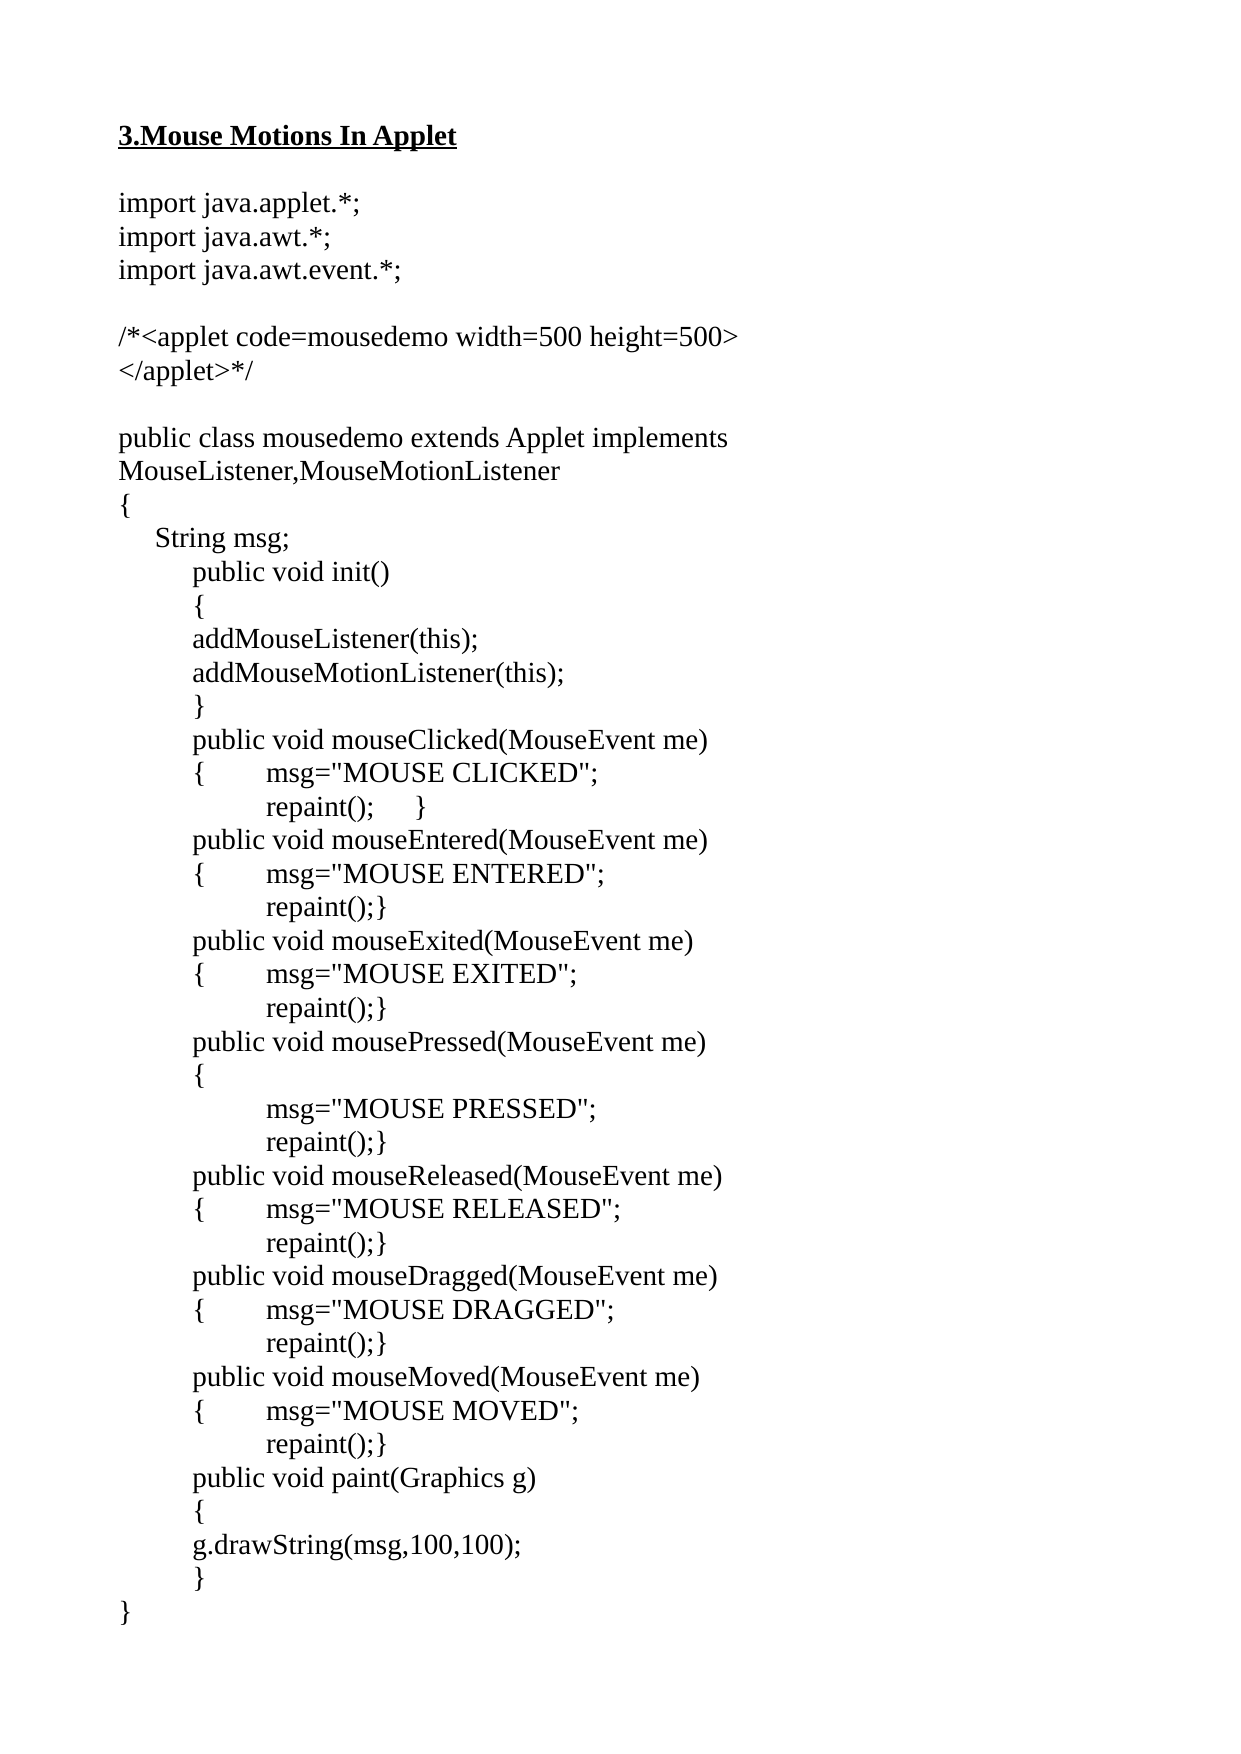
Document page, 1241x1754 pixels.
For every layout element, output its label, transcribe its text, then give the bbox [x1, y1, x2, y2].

text { [118, 1057, 1122, 1091]
text </applet>*/ [118, 353, 1122, 386]
text public void mouseClicked(MouseEvent me) [118, 722, 1122, 755]
text public void mouseReleased(MouseEvent me) [118, 1158, 1122, 1191]
text String msg; [118, 521, 1122, 554]
text import java.awt.event.*; [118, 252, 1122, 286]
text { msg="MOUSE CLICKED"; [118, 755, 1122, 789]
text { [118, 1493, 1122, 1527]
text { msg="MOUSE DRAGGED"; [118, 1292, 1122, 1326]
text public void mouseMoved(MouseEvent me) [118, 1359, 1122, 1393]
text public void mousePressed(MouseEvent me) [118, 1024, 1122, 1057]
text repaint();} [118, 990, 1122, 1024]
text public void init() [118, 554, 1122, 588]
text { [118, 588, 1122, 621]
text msg="MOUSE PRESSED"; [118, 1091, 1122, 1124]
text repaint();} [118, 1124, 1122, 1158]
text } [118, 1594, 1122, 1627]
text repaint();} [118, 889, 1122, 923]
text import java.applet.*; [118, 185, 1122, 219]
text public void mouseExited(MouseEvent me) [118, 923, 1122, 957]
text repaint();} [118, 1426, 1122, 1460]
text public void mouseEntered(MouseEvent me) [118, 822, 1122, 856]
text addMouseListener(this); [118, 621, 1122, 655]
text } [118, 1560, 1122, 1594]
text repaint();} [118, 1225, 1122, 1258]
text { msg="MOUSE MOVED"; [118, 1393, 1122, 1426]
text public void mouseDragged(MouseEvent me) [118, 1258, 1122, 1292]
text { [118, 487, 1122, 521]
text /*<applet code=mousedemo width=500 height=500> [118, 319, 1122, 353]
text { msg="MOUSE RELEASED"; [118, 1191, 1122, 1225]
text repaint();} [118, 1326, 1122, 1359]
text { msg="MOUSE EXITED"; [118, 957, 1122, 990]
text 3.Mouse Motions In Applet [118, 118, 1122, 152]
text import java.awt.*; [118, 219, 1122, 252]
text g.drawString(msg,100,100); [118, 1527, 1122, 1560]
text public class mousedemo extends Applet implements MouseListener,MouseMotionListener [118, 420, 1122, 487]
text { msg="MOUSE ENTERED"; [118, 856, 1122, 889]
text public void paint(Graphics g) [118, 1460, 1122, 1493]
text addMouseMotionListener(this); [118, 655, 1122, 688]
text repaint(); } [118, 789, 1122, 822]
text } [118, 688, 1122, 722]
